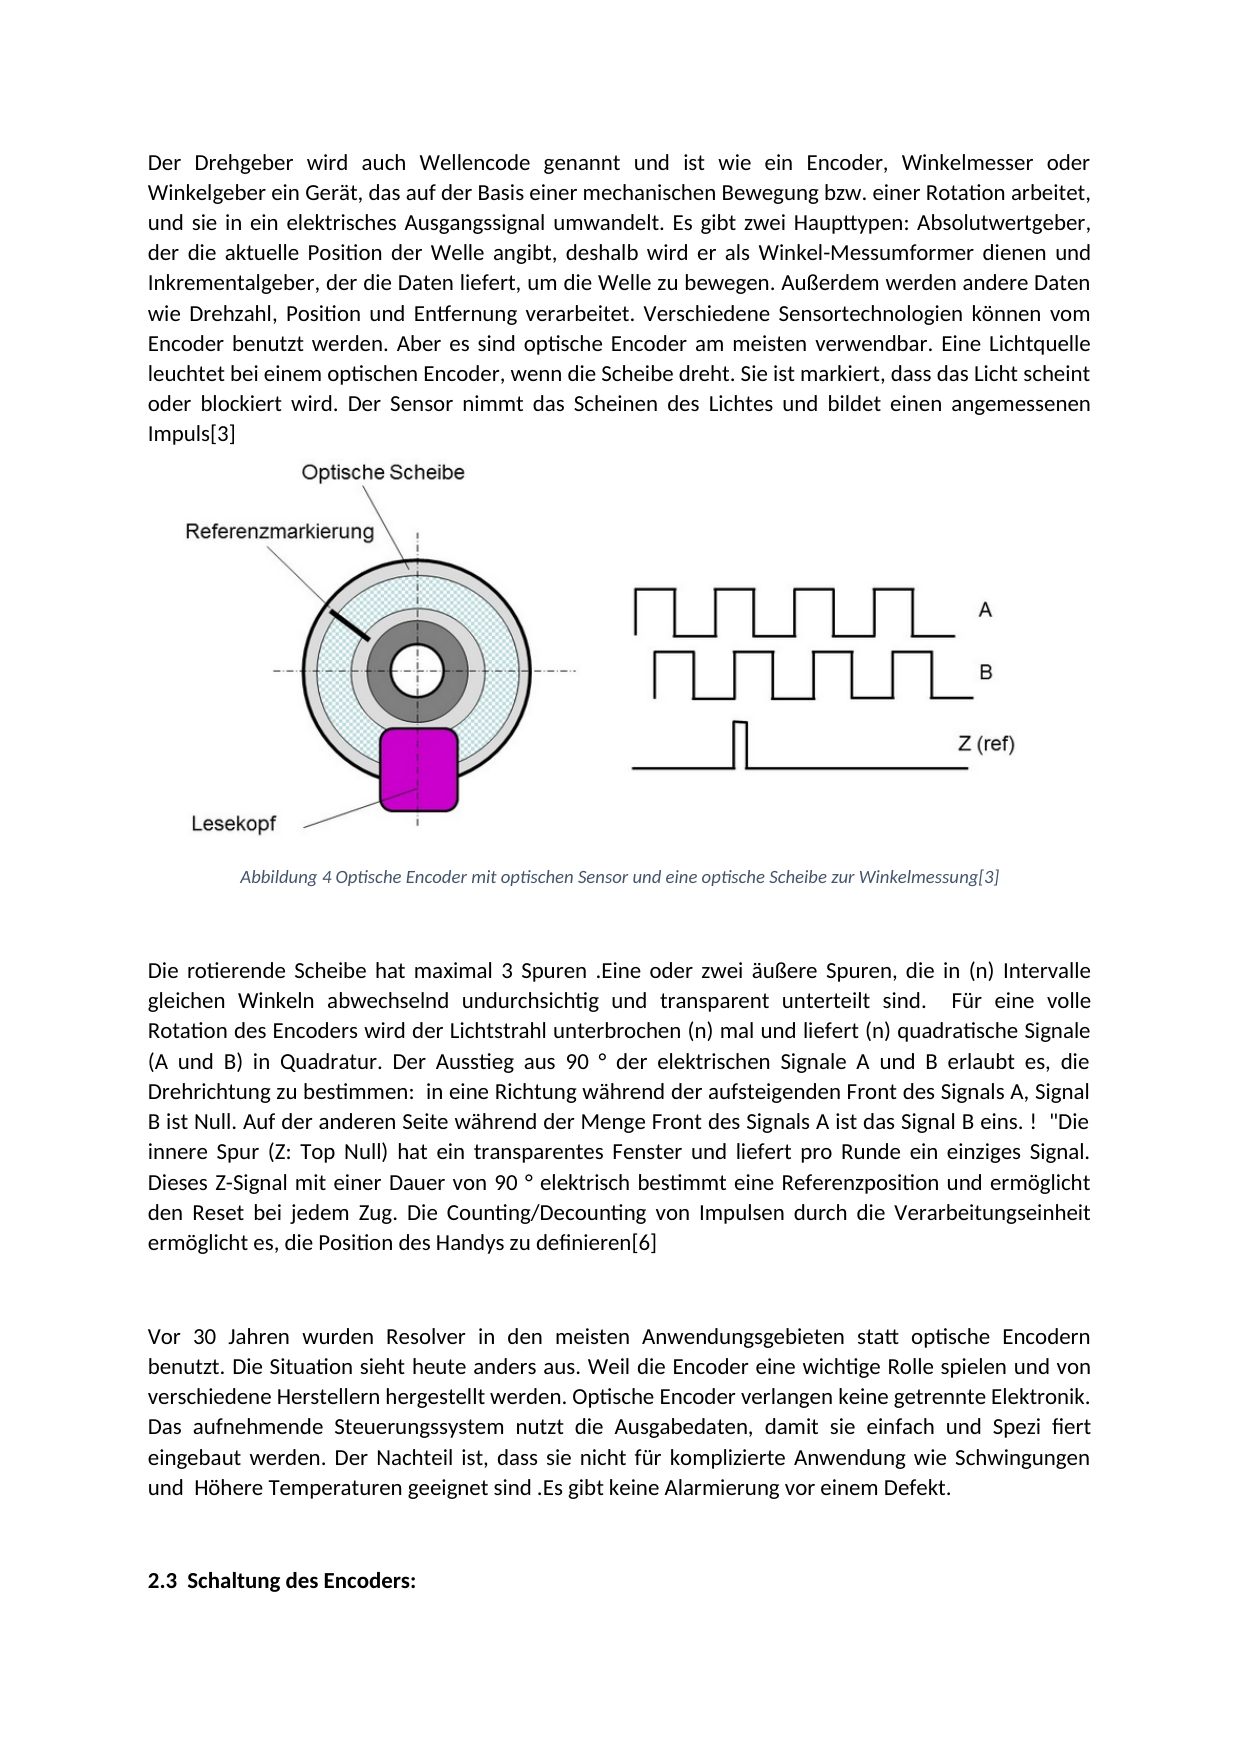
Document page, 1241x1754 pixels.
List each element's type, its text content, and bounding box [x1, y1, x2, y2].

text Der Drehgeber wird auch Wellencode genannt und ist wie ein Encoder, Winkelmesser oder Winkelgeber ein Gerät, das auf der Basis einer mechanischen Bewegung bzw. einer Rotation arbeitet, und sie in ein elektrisches Ausgangssignal umwandelt. Es gibt zwei Haupttypen: Absolutwertgeber, der die aktuelle Position der Welle angibt, deshalb wird er als Winkel-Messumformer dienen und Inkrementalgeber, der die Daten liefert, um die Welle zu bewegen. Außerdem werden andere Daten wie Drehzahl, Position und Entfernung verarbeitet. Verschiedene Sensortechnologien können vom Encoder benutzt werden. Aber es sind optische Encoder am meisten verwendbar. Eine Lichtquelle leuchtet bei einem optischen Encoder, wenn die Scheibe dreht. Sie ist markiert, dass das Licht scheint oder blockiert wird. Der Sensor nimmt das Scheinen des Lichtes und bildet einen angemessenen Impuls[3] [148, 148, 1093, 449]
picture [147, 449, 1093, 847]
text 2.3 Schaltung des Encoders: [148, 1567, 1093, 1595]
text Vor 30 Jahren wurden Resolver in den meisten Anwendungsgebieten statt optische Encodern benutzt. Die Situation sieht heute anders aus. Weil die Encoder eine wichtige Rolle spielen und von verschiedene Herstellern hergestellt werden. Optische Encoder verlangen keine getrennte Elektronik. Das aufnehmende Steuerungssystem nutzt die Ausgabedaten, damit sie einfach und Spezi fiert eingebaut werden. Der Nachteil ist, dass sie nicht für komplizierte Anwendung wie Schwingungen und Höhere Temperaturen geeignet sind .Es gibt keine Alarmierung vor einem Defekt. [148, 1322, 1093, 1501]
text Die rotierende Scheibe hat maximal 3 Spuren .Eine oder zwei äußere Spuren, die in (n) Intervalle gleichen Winkeln abwechselnd undurchsichtig und transparent unterteilt sind. Für eine volle Rotation des Encoders wird der Lichtstrahl unterbrochen (n) mal und liefert (n) quadratische Signale (A und B) in Quadratur. Der Ausstieg aus 90 ° der elektrischen Signale A und B erlaubt es, die Drehrichtung zu bestimmen: in eine Richtung während der aufsteigenden Front des Signals A, Signal B ist Null. Auf der anderen Seite während der Menge Front des Signals A ist das Signal B eins. ! "Die innere Spur (Z: Top Null) hat ein transparentes Fenster und liefert pro Runde ein einziges Signal. Dieses Z-Signal mit einer Dauer von 90 ° elektrisch bestimmt eine Referenzposition und ermöglicht den Reset bei jedem Zug. Die Counting/Decounting von Impulsen durch die Verarbeitungseinheit ermöglicht es, die Position des Handys zu definieren[6] [148, 956, 1093, 1256]
text Abbildung 4 Optische Encoder mit optischen Sensor und eine optische Scheibe zur Winkelmessung[3] [148, 866, 1093, 888]
